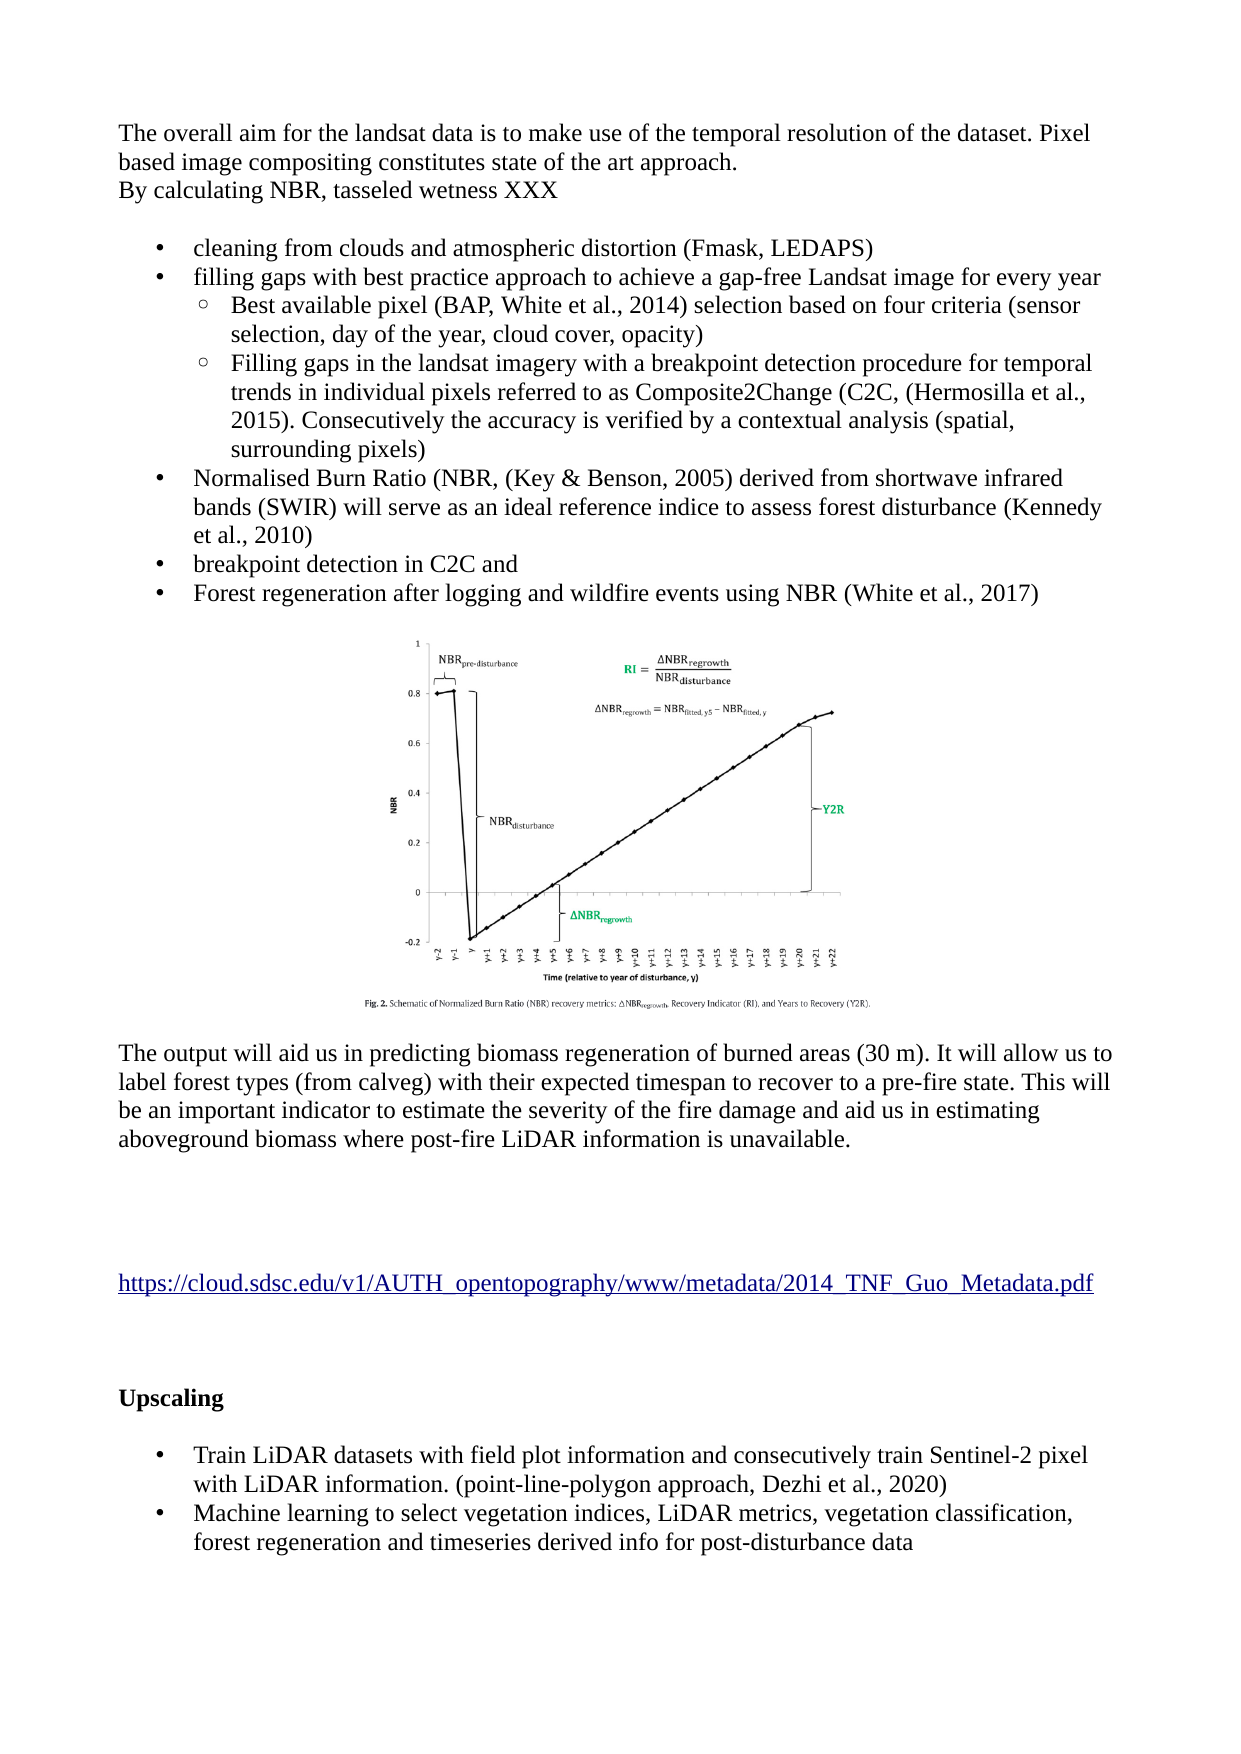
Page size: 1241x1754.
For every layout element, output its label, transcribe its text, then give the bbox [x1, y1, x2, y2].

list breakpoint detection in C2C and [156, 549, 1122, 578]
text https://cloud.sdsc.edu/v1/AUTH_opentopography/www/metadata/2014_TNF_Guo_Metadata.pdf [118, 1268, 1122, 1297]
list Filling gaps in the landsat imagery with a breakpoint detection procedure for temporal trends in individual pixels referred to as Composite2Change (C2C, (Hermosilla et al., 2015). Consecutively the accuracy is verified by a contextual analysis (spatial, surrounding pixels) [193, 348, 1122, 463]
list Best available pixel (BAP, White et al., 2014) selection based on four criteria (sensor selection, day of the year, cloud cover, opacity) [193, 291, 1122, 348]
list cleaning from clouds and atmospheric distortion (Fmask, LEDAPS) [156, 233, 1122, 262]
list Machine learning to select vegetation indices, LiDAR metrics, vegetation classification, forest regeneration and timeseries derived info for post-disturbance data [156, 1498, 1122, 1556]
picture [355, 635, 886, 1013]
list Normalised Burn Ratio (NBR, (Key & Benson, 2005) derived from shortwave infrared bands (SWIR) will serve as an ideal reference indice to assess forest disturbance (Kennedy et al., 2010) [156, 463, 1122, 549]
text The output will aid us in predicting biomass regeneration of burned areas (30 m). It will allow us to label forest types (from calveg) with their expected timespan to recover to a pre-fire state. This will be an important indicator to estimate the severity of the fire damage and aid us in estimating aboveground biomass where post-fire LiDAR information is unavailable. [118, 1038, 1122, 1153]
list Forest regeneration after logging and wildfire events using NBR (White et al., 2017) [156, 578, 1122, 607]
text The overall aim for the landsat data is to make use of the temporal resolution of the dataset. Pixel based image compositing constitutes state of the art approach. [118, 118, 1122, 176]
text By calculating NBR, tasseled wetness XXX [118, 176, 1122, 204]
list filling gaps with best practice approach to achieve a gap-free Landsat image for every year [156, 262, 1122, 291]
list Train LiDAR datasets with field plot information and consecutively train Sentinel-2 pixel with LiDAR information. (point-line-polygon approach, Dezhi et al., 2020) [156, 1441, 1122, 1498]
text Upscaling [118, 1383, 1122, 1412]
